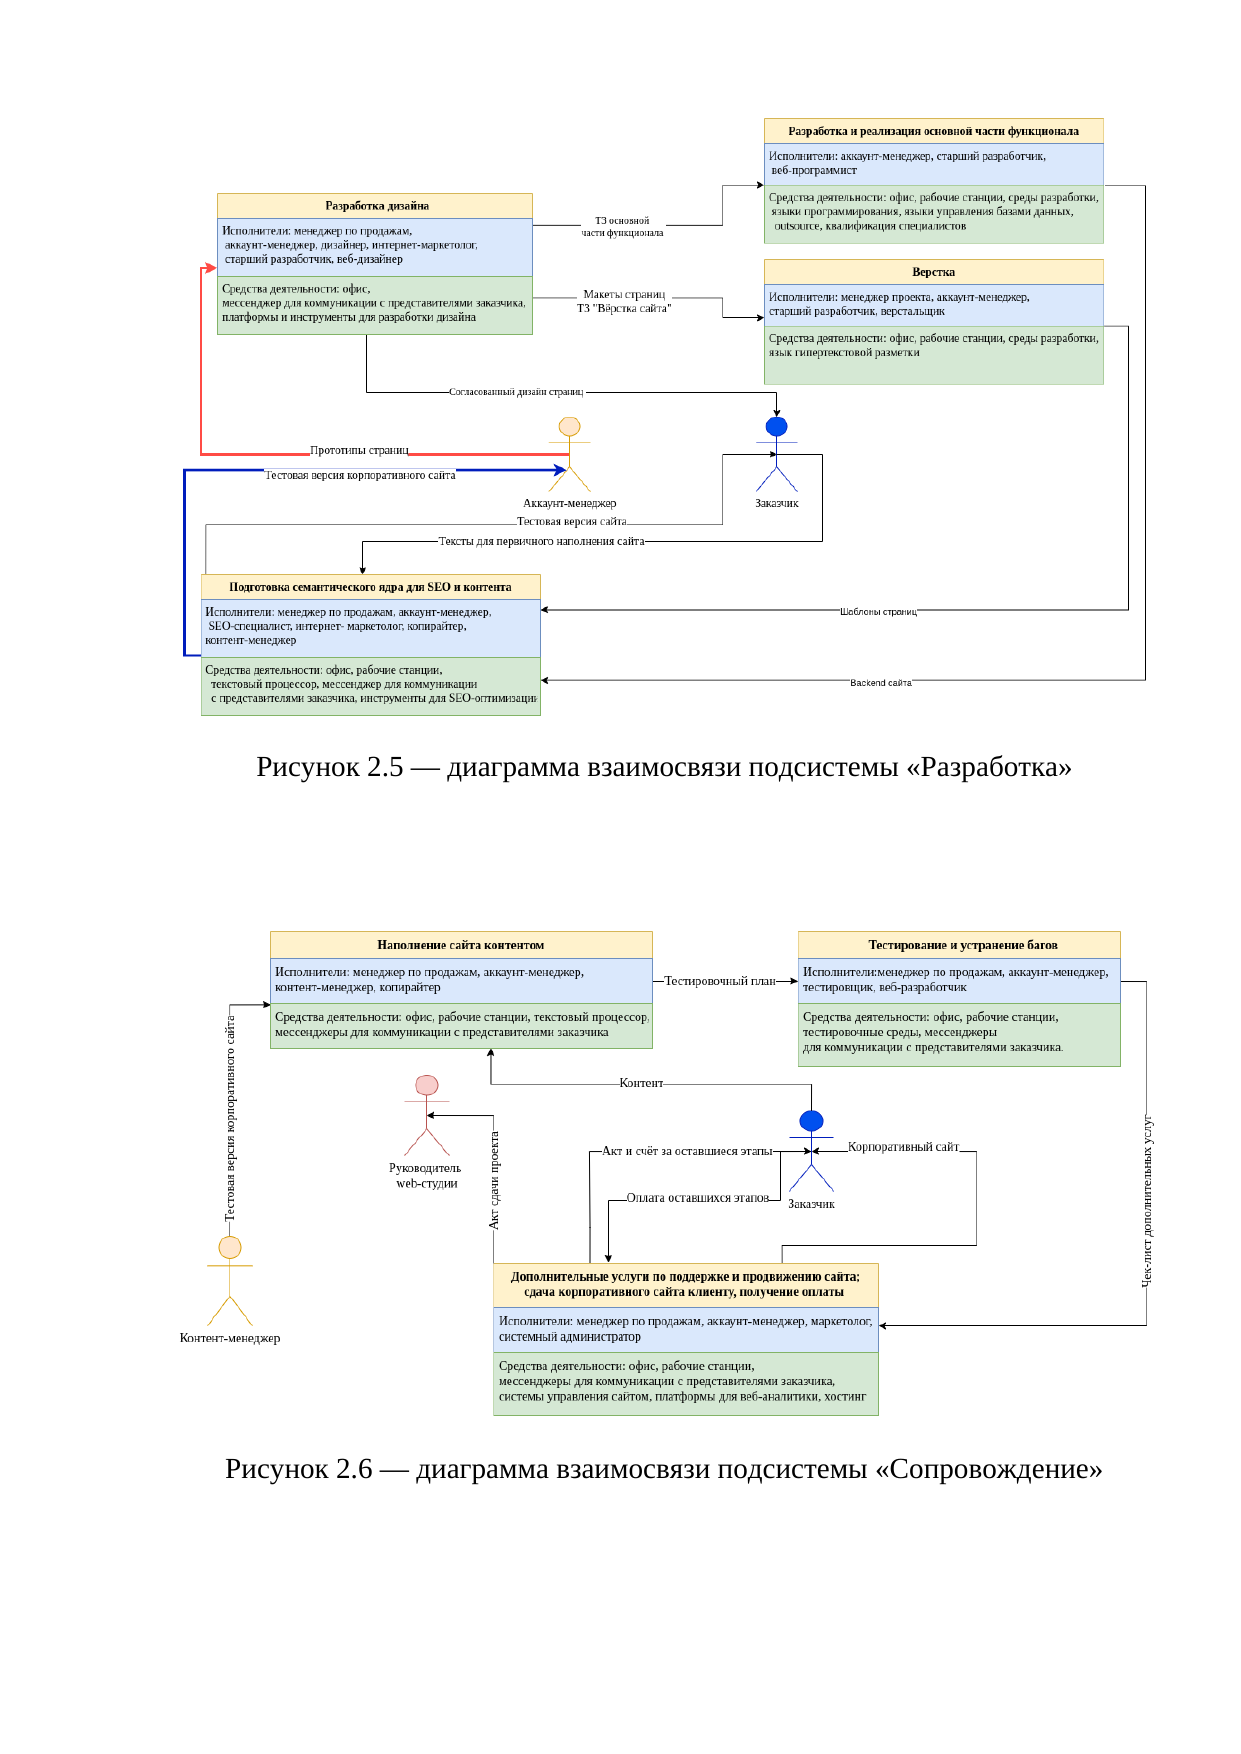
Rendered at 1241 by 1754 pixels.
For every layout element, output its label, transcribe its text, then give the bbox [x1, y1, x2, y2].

text Рисунок 2.6 — диаграмма взаимосвязи подсистемы «Сопровождение» [177, 900, 1152, 1485]
picture [177, 118, 1152, 718]
text Рисунок 2.5 — диаграмма взаимосвязи подсистемы «Разработка» [177, 718, 1152, 782]
picture [179, 931, 1155, 1418]
